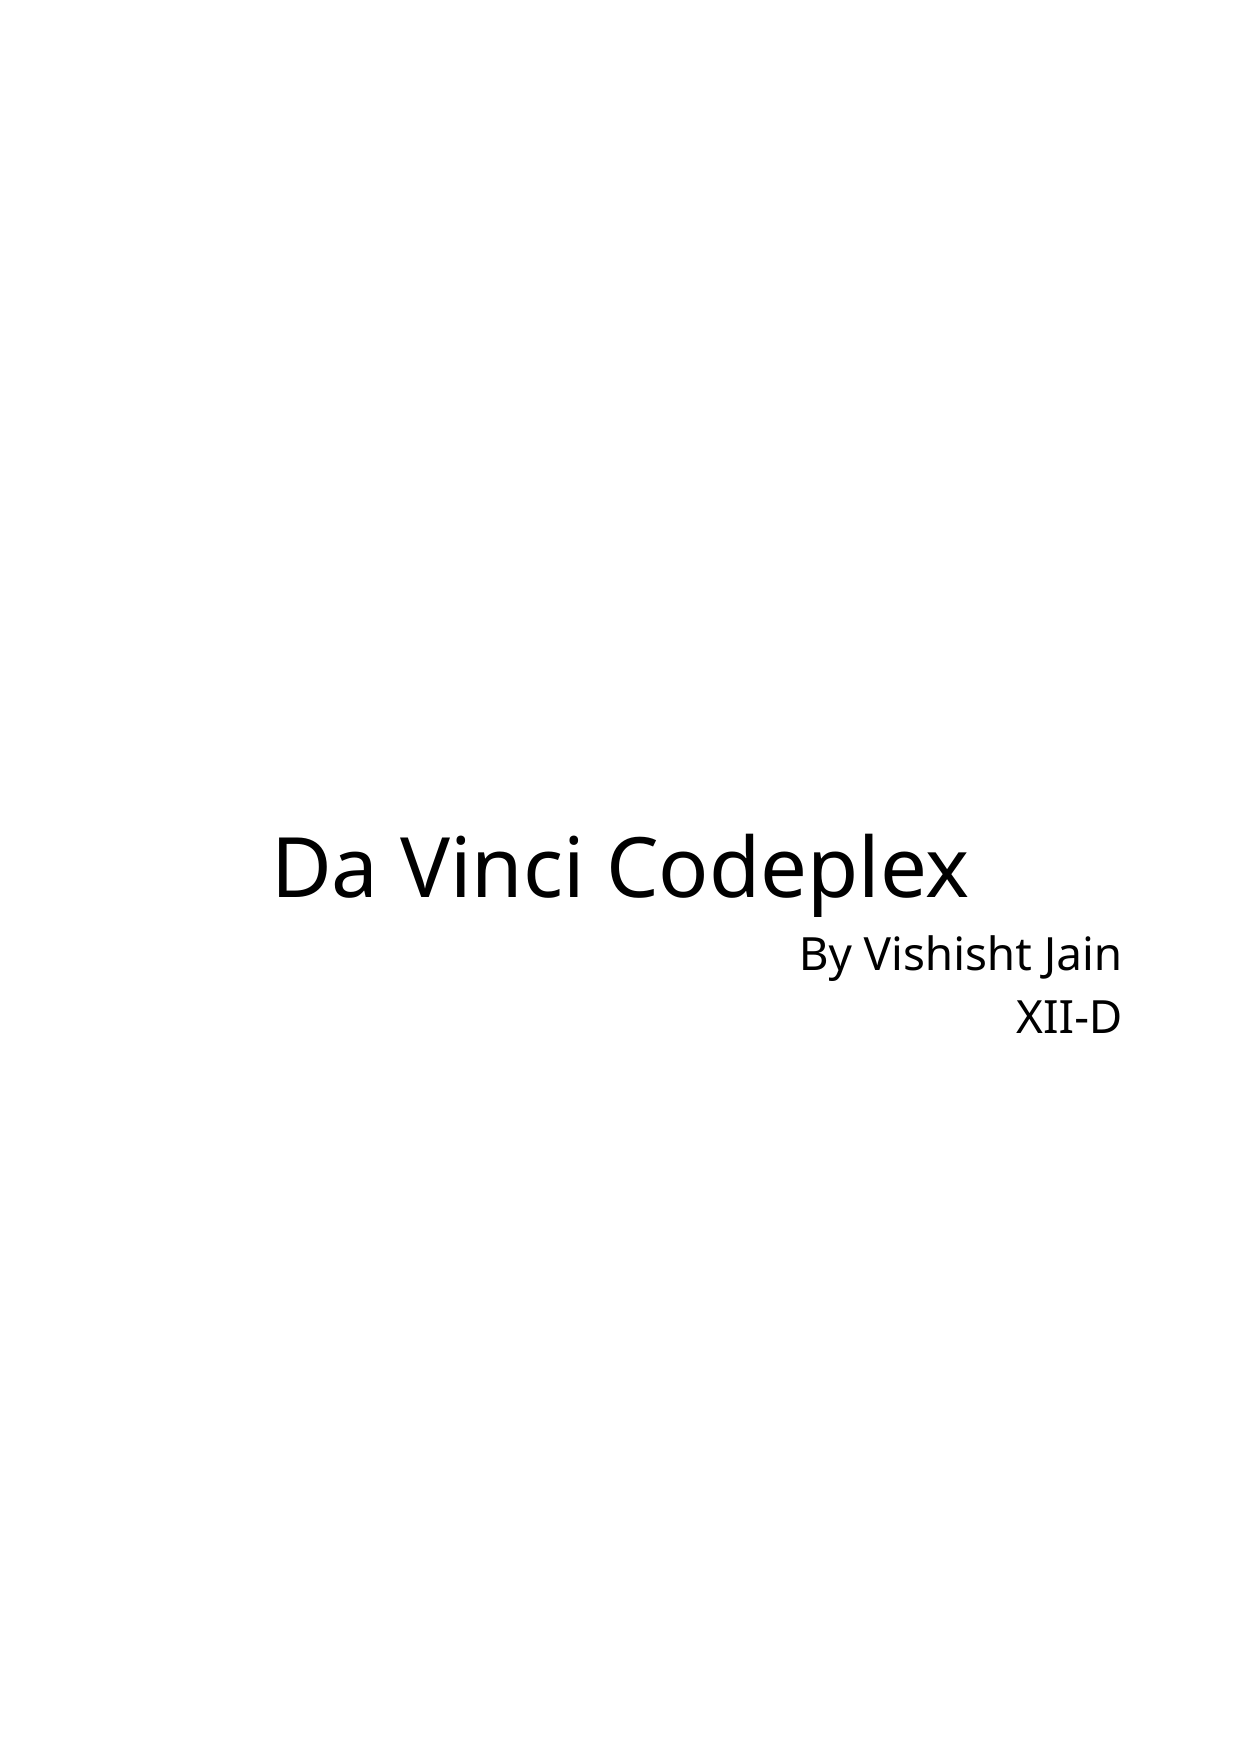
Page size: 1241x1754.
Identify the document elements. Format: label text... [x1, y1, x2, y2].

text XII-D [118, 984, 1122, 1046]
text By Vishisht Jain [118, 922, 1122, 984]
text Da Vinci Codeplex [118, 808, 1122, 922]
